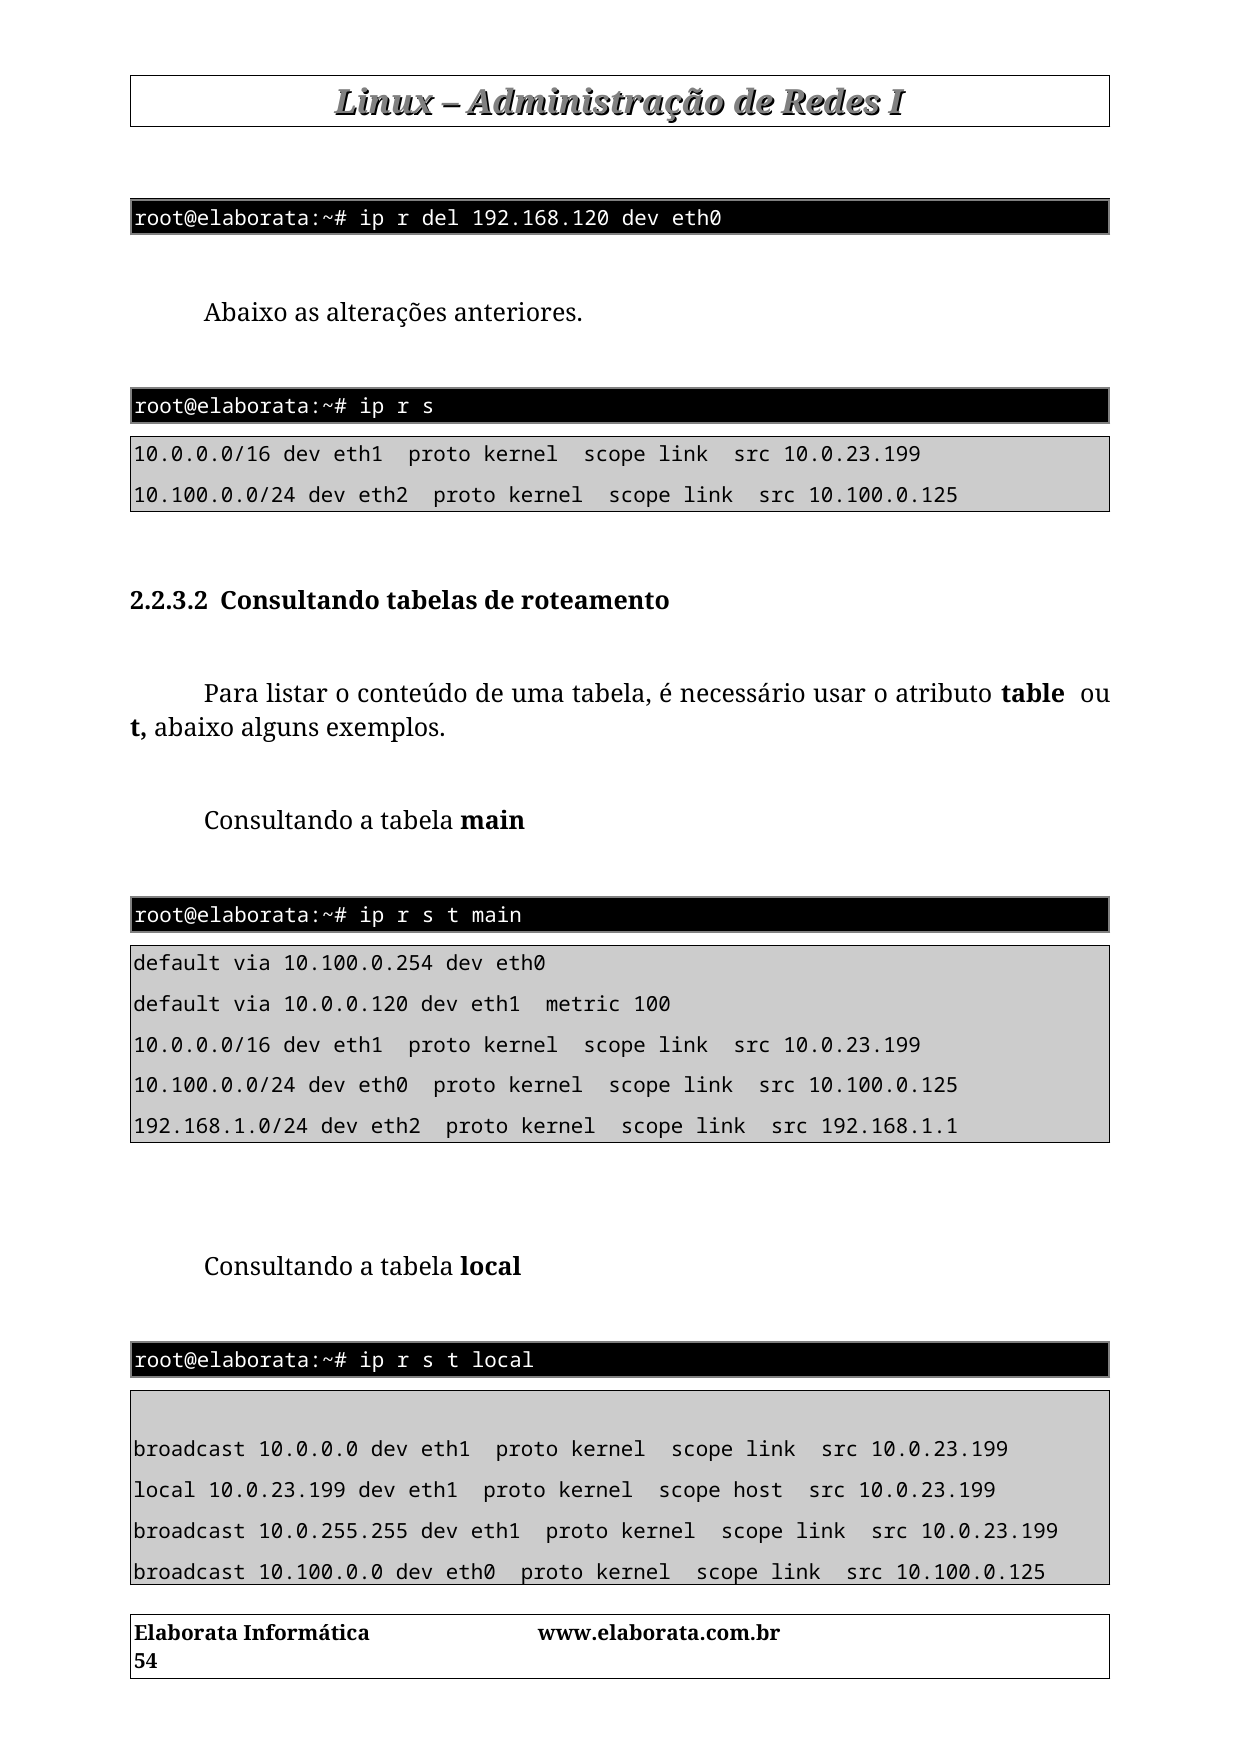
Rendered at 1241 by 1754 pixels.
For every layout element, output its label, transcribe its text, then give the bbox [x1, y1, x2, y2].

text broadcast 10.0.0.0 dev eth1 proto kernel scope link src 10.0.23.199 [131, 1431, 1109, 1463]
text root@elaborata:~# ip r s [132, 389, 1108, 422]
text 192.168.1.0/24 dev eth2 proto kernel scope link src 192.168.1.1 [131, 1108, 1109, 1142]
text default via 10.100.0.254 dev eth0 [131, 946, 1109, 977]
text default via 10.0.0.120 dev eth1 metric 100 [131, 986, 1109, 1017]
text broadcast 10.0.255.255 dev eth1 proto kernel scope link src 10.0.23.199 [131, 1513, 1109, 1544]
text Para listar o conteúdo de uma tabela, é necessário usar o atributo table ou t, abaixo alguns exemplos. [130, 676, 1110, 744]
text broadcast 10.100.0.0 dev eth0 proto kernel scope link src 10.100.0.125 [131, 1554, 1109, 1584]
subtitle Consultando tabelas de roteamento [130, 583, 1110, 617]
text 10.0.0.0/16 dev eth1 proto kernel scope link src 10.0.23.199 [131, 437, 1109, 468]
text Abaixo as alterações anteriores. [130, 294, 1110, 328]
text local 10.0.23.199 dev eth1 proto kernel scope host src 10.0.23.199 [131, 1472, 1109, 1504]
text 10.0.0.0/16 dev eth1 proto kernel scope link src 10.0.23.199 [131, 1027, 1109, 1058]
text root@elaborata:~# ip r s t local [132, 1343, 1108, 1376]
text Consultando a tabela local [130, 1248, 1110, 1282]
text root@elaborata:~# ip r del 192.168.120 dev eth0 [132, 201, 1108, 233]
text root@elaborata:~# ip r s t main [132, 898, 1108, 931]
text Consultando a tabela main [130, 803, 1110, 837]
text 10.100.0.0/24 dev eth0 proto kernel scope link src 10.100.0.125 [131, 1067, 1109, 1099]
text 10.100.0.0/24 dev eth2 proto kernel scope link src 10.100.0.125 [131, 477, 1109, 511]
